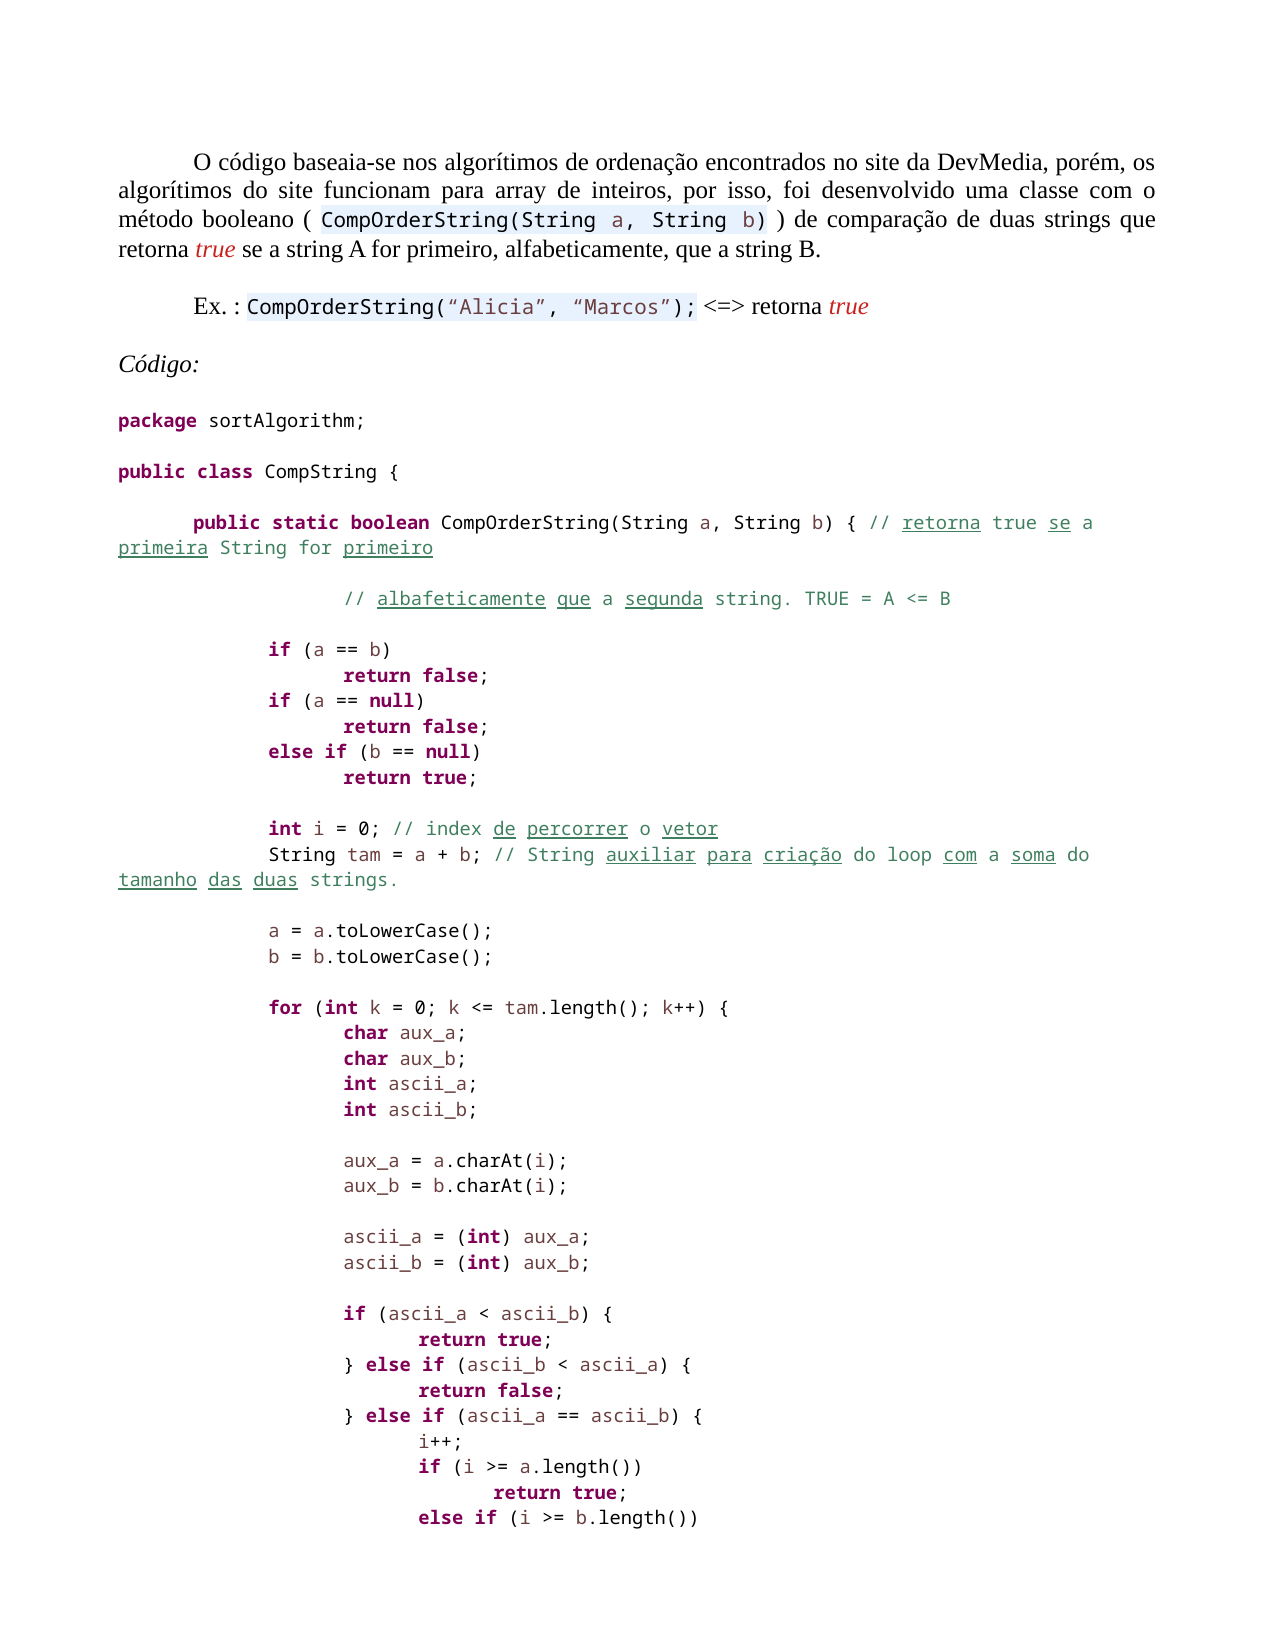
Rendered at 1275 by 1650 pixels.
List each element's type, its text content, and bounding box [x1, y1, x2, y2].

text int i = 0; // index de percorrer o vetor [118, 815, 1157, 841]
text return false; [118, 1377, 1157, 1402]
text O código baseaia-se nos algorítimos de ordenação encontrados no site da DevMedia, porém, os algorítimos do site funcionam para array de inteiros, por isso, foi desenvolvido uma classe com o método booleano ( CompOrderString(String a, String b) ) de comparação de duas strings que retorna true se a string A for primeiro, alfabeticamente, que a string B. [118, 147, 1157, 263]
text b = b.toLowerCase(); [118, 943, 1157, 968]
text char aux_b; [118, 1045, 1157, 1071]
text return false; [118, 662, 1157, 688]
text int ascii_a; [118, 1071, 1157, 1096]
text Ex. : CompOrderString(“Alicia”, “Marcos”); <=> retorna true [118, 291, 1157, 321]
text ascii_b = (int) aux_b; [118, 1249, 1157, 1275]
text int ascii_b; [118, 1096, 1157, 1122]
text } else if (ascii_b < ascii_a) { [118, 1351, 1157, 1377]
text package sortAlgorithm; [118, 407, 1157, 433]
text if (i >= a.length()) [118, 1453, 1157, 1479]
text public static boolean CompOrderString(String a, String b) { // retorna true se a primeira String for primeiro [118, 509, 1157, 560]
text return true; [118, 764, 1157, 790]
text public class CompString { [118, 458, 1157, 484]
text aux_b = b.charAt(i); [118, 1173, 1157, 1198]
text String tam = a + b; // String auxiliar para criação do loop com a soma do tamanho das duas strings. [118, 841, 1157, 892]
text aux_a = a.charAt(i); [118, 1147, 1157, 1173]
text // albafeticamente que a segunda string. TRUE = A <= B [118, 560, 1157, 611]
text return true; [118, 1326, 1157, 1351]
text return true; [118, 1479, 1157, 1504]
text else if (i >= b.length()) [118, 1504, 1157, 1530]
text for (int k = 0; k <= tam.length(); k++) { [118, 994, 1157, 1019]
text ascii_a = (int) aux_a; [118, 1224, 1157, 1249]
text Código: [118, 349, 1157, 378]
text } else if (ascii_a == ascii_b) { [118, 1402, 1157, 1428]
text else if (b == null) [118, 739, 1157, 764]
text i++; [118, 1428, 1157, 1453]
text if (a == null) [118, 688, 1157, 713]
text if (ascii_a < ascii_b) { [118, 1300, 1157, 1326]
text char aux_a; [118, 1019, 1157, 1045]
text if (a == b) [118, 637, 1157, 662]
text return false; [118, 713, 1157, 739]
text a = a.toLowerCase(); [118, 917, 1157, 943]
